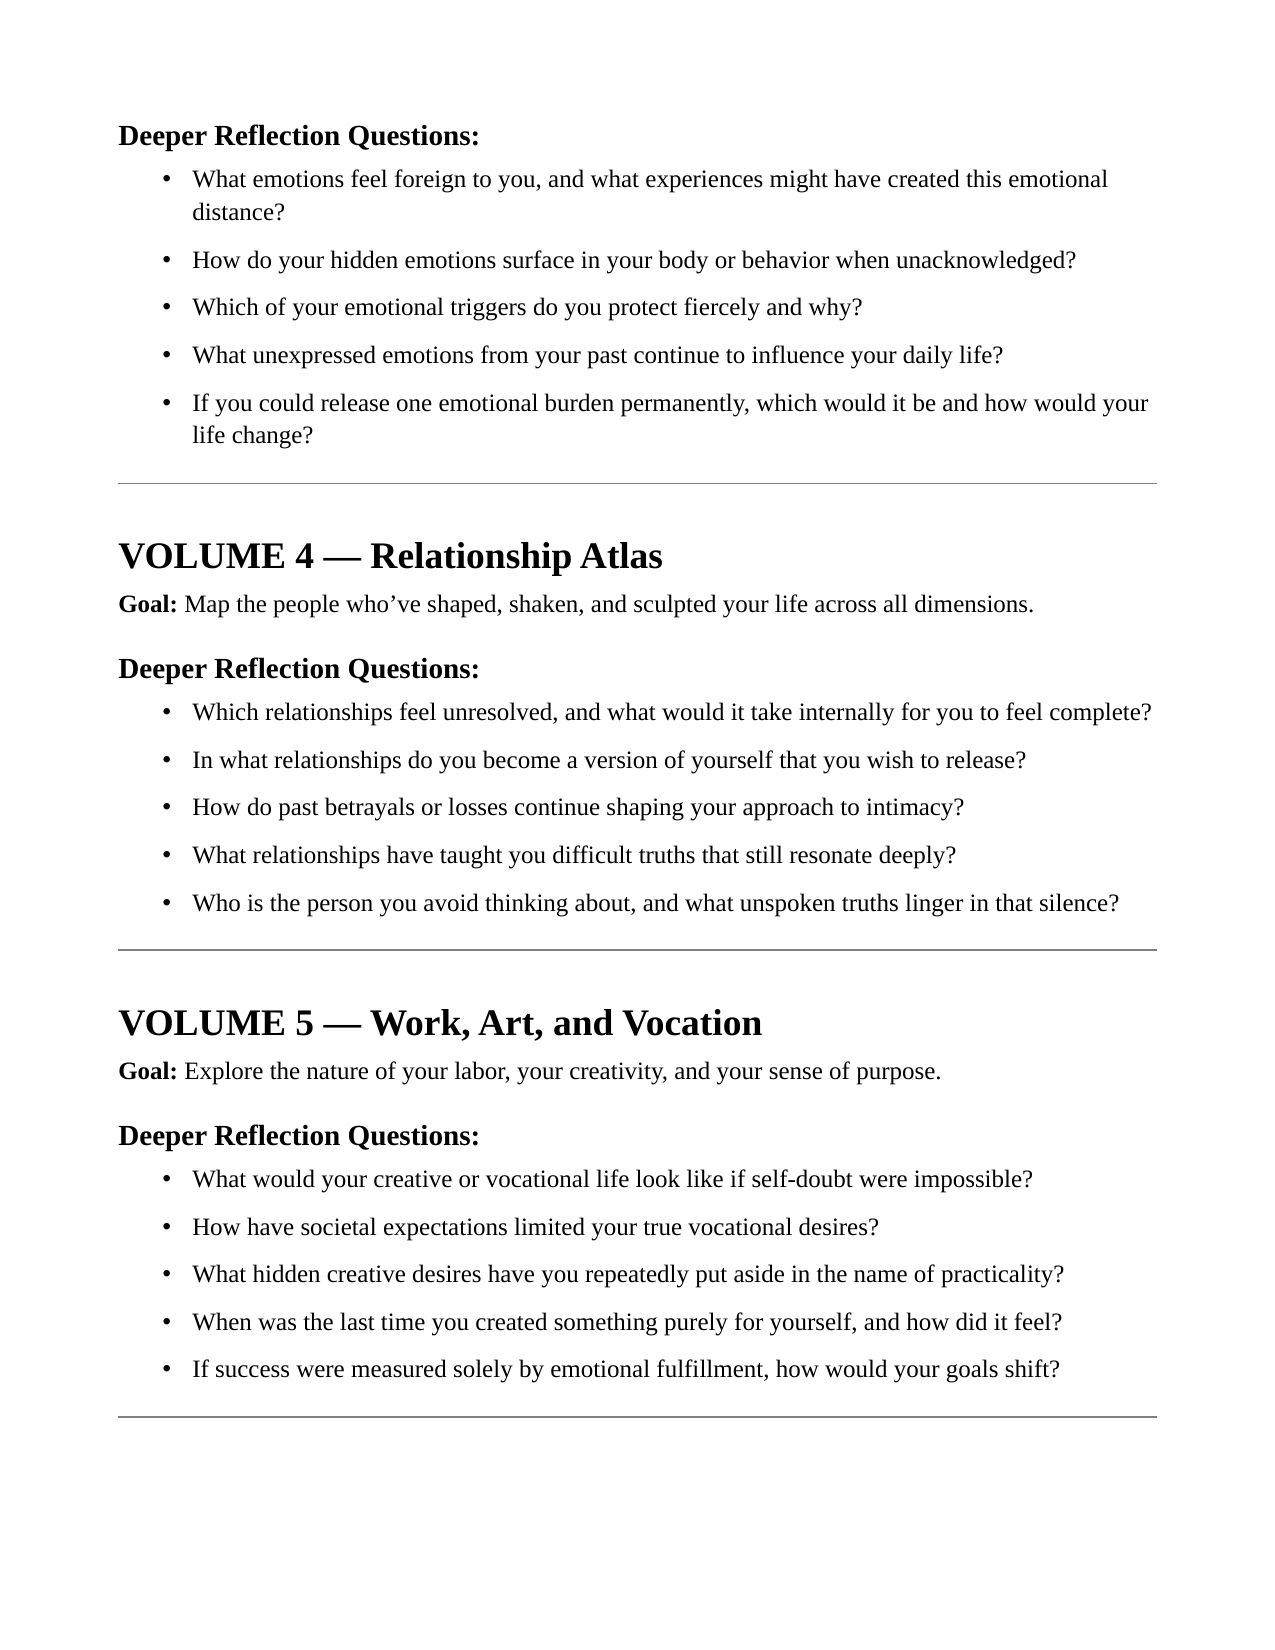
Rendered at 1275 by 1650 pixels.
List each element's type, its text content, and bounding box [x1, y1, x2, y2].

list If you could release one emotional burden permanently, which would it be and how would your life change? [162, 388, 1157, 449]
subtitle Deeper Reflection Questions: [118, 1118, 1157, 1152]
subtitle Deeper Reflection Questions: [118, 651, 1157, 685]
subtitle VOLUME 4 — Relationship Atlas [118, 533, 1157, 576]
list Which of your emotional triggers do you protect fiercely and why? [162, 292, 1157, 321]
list How do past betrayals or losses continue shaping your approach to intimacy? [162, 792, 1157, 821]
text Goal: Map the people who’ve shaped, shaken, and sculpted your life across all dimensions. [118, 589, 1157, 618]
list When was the last time you created something purely for yourself, and how did it feel? [162, 1307, 1157, 1336]
list How do your hidden emotions surface in your body or behavior when unacknowledged? [162, 245, 1157, 273]
list If success were measured solely by emotional fulfillment, how would your goals shift? [162, 1354, 1157, 1383]
list Which relationships feel unresolved, and what would it take internally for you to feel complete? [162, 697, 1157, 726]
list What relationships have taught you difficult truths that still resonate deeply? [162, 840, 1157, 869]
list What emotions feel foreign to you, and what experiences might have created this emotional distance? [162, 164, 1157, 226]
subtitle VOLUME 5 — Work, Art, and Vocation [118, 1000, 1157, 1043]
list How have societal expectations limited your true vocational desires? [162, 1212, 1157, 1241]
text Goal: Explore the nature of your labor, your creativity, and your sense of purpose. [118, 1056, 1157, 1085]
subtitle Deeper Reflection Questions: [118, 118, 1157, 152]
list What would your creative or vocational life look like if self-doubt were impossible? [162, 1164, 1157, 1193]
list Who is the person you avoid thinking about, and what unspoken truths linger in that silence? [162, 888, 1157, 916]
list What unexpressed emotions from your past continue to influence your daily life? [162, 340, 1157, 369]
list What hidden creative desires have you repeatedly put aside in the name of practicality? [162, 1259, 1157, 1288]
list In what relationships do you become a version of yourself that you wish to release? [162, 745, 1157, 773]
